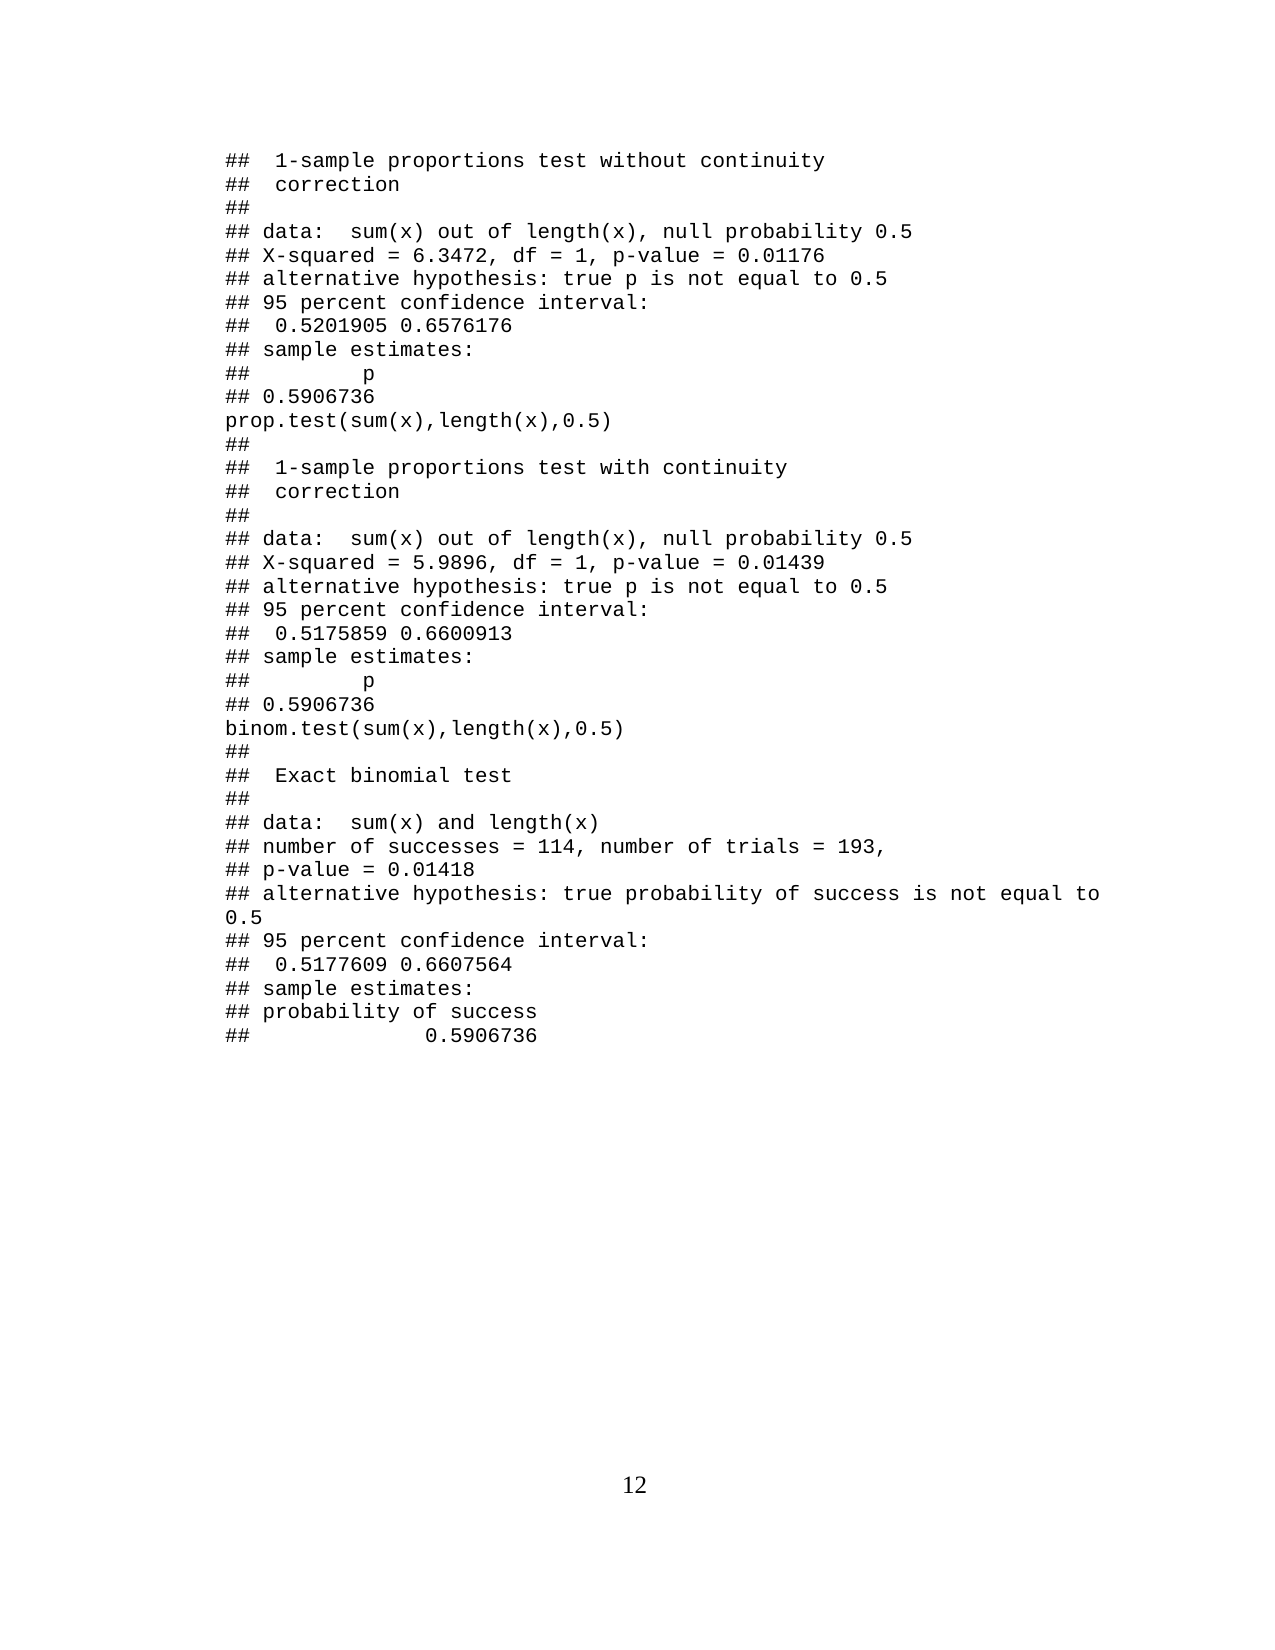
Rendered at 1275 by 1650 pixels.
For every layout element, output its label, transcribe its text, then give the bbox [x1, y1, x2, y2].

list ## 0.5906736 [187, 1025, 1125, 1048]
list ## 1-sample proportions test without continuity [187, 150, 1125, 174]
list ## 95 percent confidence interval: [187, 599, 1125, 623]
list ## [187, 741, 1125, 765]
list ## 0.5201905 0.6576176 [187, 316, 1125, 339]
list ## [187, 505, 1125, 528]
list ## [187, 788, 1125, 812]
list ## sample estimates: [187, 339, 1125, 363]
list ## correction [187, 174, 1125, 197]
list ## [187, 197, 1125, 221]
list binom.test(sum(x),length(x),0.5) [187, 717, 1125, 741]
list ## 0.5906736 [187, 386, 1125, 410]
list ## correction [187, 481, 1125, 505]
list ## X-squared = 5.9896, df = 1, p-value = 0.01439 [187, 552, 1125, 576]
list ## sample estimates: [187, 978, 1125, 1001]
list ## 0.5175859 0.6600913 [187, 623, 1125, 647]
list ## Exact binomial test [187, 765, 1125, 788]
list ## data: sum(x) and length(x) [187, 812, 1125, 836]
list prop.test(sum(x),length(x),0.5) [187, 410, 1125, 434]
list ## 0.5906736 [187, 694, 1125, 717]
list ## 1-sample proportions test with continuity [187, 457, 1125, 481]
list ## p [187, 670, 1125, 694]
list ## [187, 434, 1125, 457]
list ## p-value = 0.01418 [187, 859, 1125, 883]
list ## alternative hypothesis: true probability of success is not equal to 0.5 [187, 883, 1125, 930]
list ## probability of success [187, 1001, 1125, 1025]
list ## 95 percent confidence interval: [187, 930, 1125, 954]
list ## alternative hypothesis: true p is not equal to 0.5 [187, 268, 1125, 292]
list ## data: sum(x) out of length(x), null probability 0.5 [187, 528, 1125, 552]
list ## p [187, 363, 1125, 386]
list ## 95 percent confidence interval: [187, 292, 1125, 316]
list ## number of successes = 114, number of trials = 193, [187, 836, 1125, 859]
list ## 0.5177609 0.6607564 [187, 954, 1125, 978]
list ## sample estimates: [187, 647, 1125, 670]
list ## X-squared = 6.3472, df = 1, p-value = 0.01176 [187, 244, 1125, 268]
list ## data: sum(x) out of length(x), null probability 0.5 [187, 221, 1125, 244]
list ## alternative hypothesis: true p is not equal to 0.5 [187, 576, 1125, 599]
